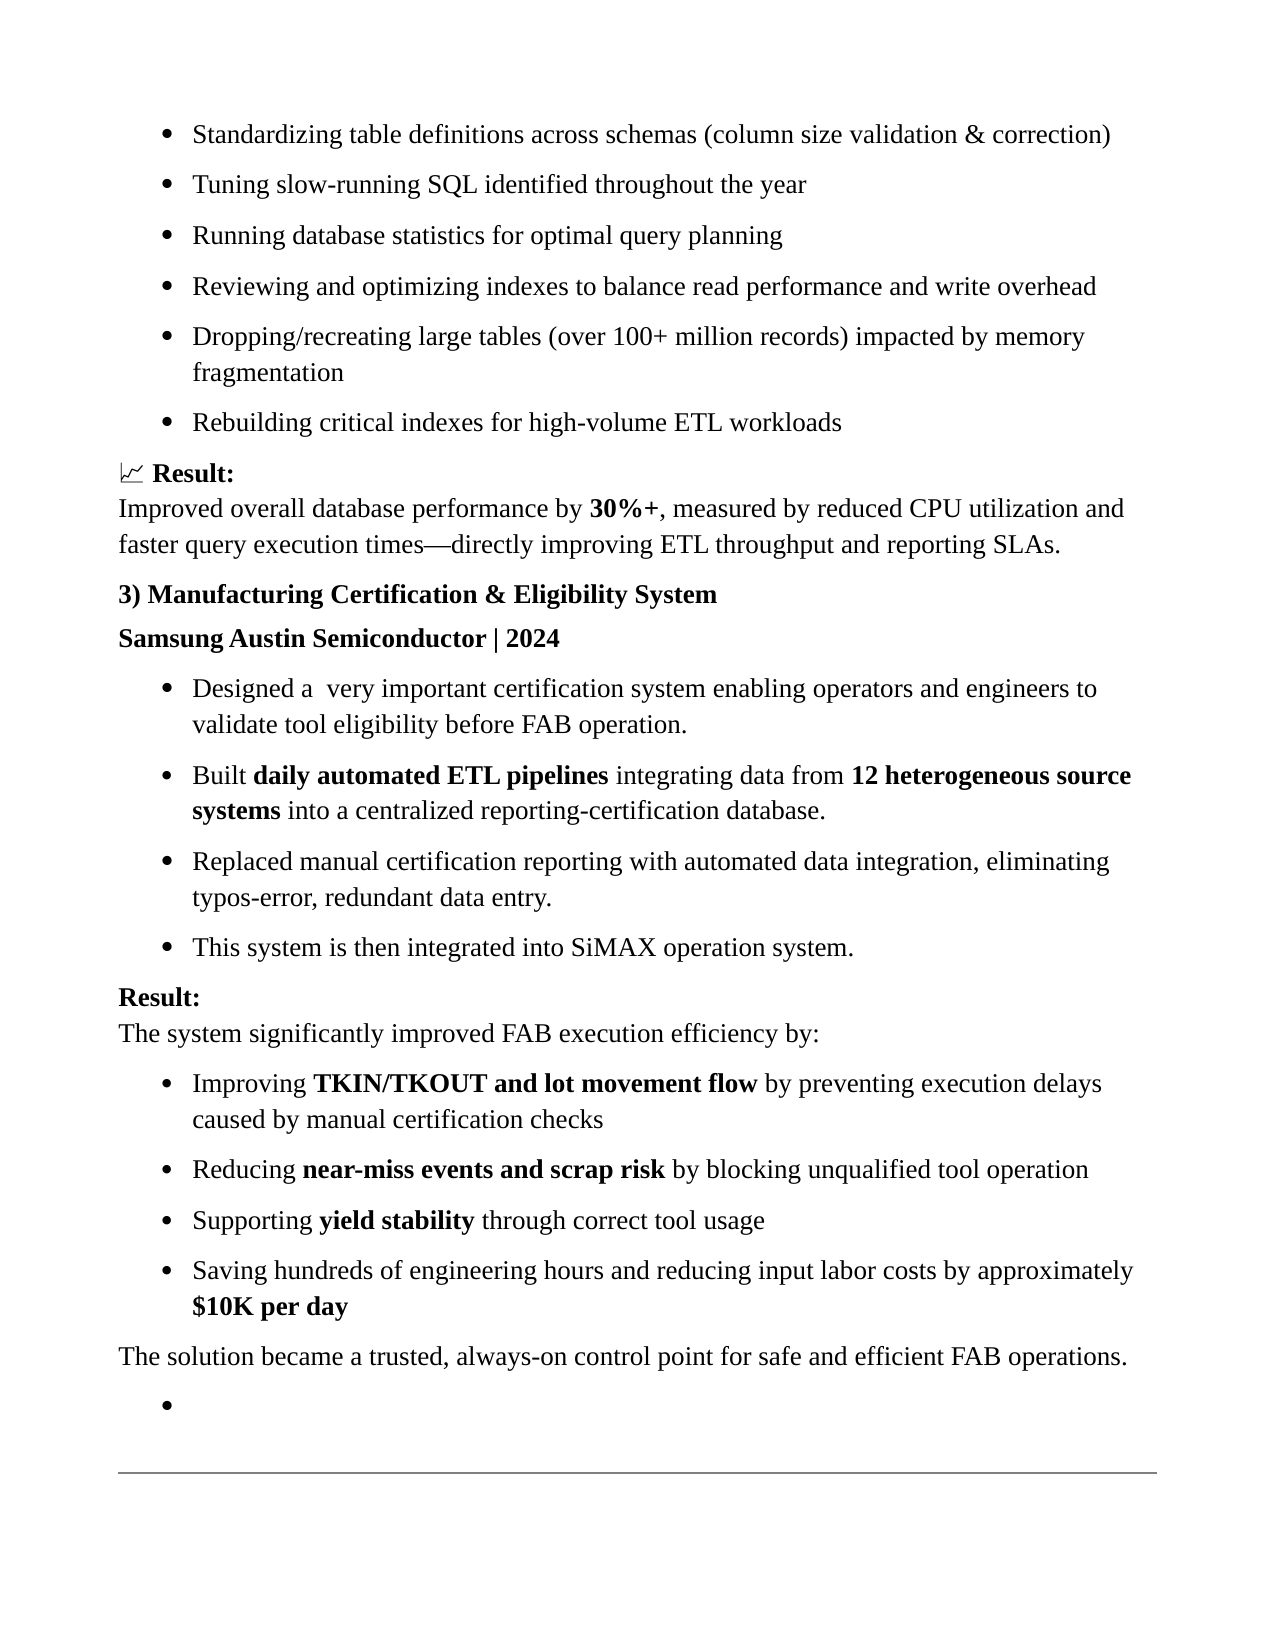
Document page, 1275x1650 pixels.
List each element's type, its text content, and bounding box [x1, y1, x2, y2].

list Rebuilding critical indexes for high-volume ETL workloads [162, 406, 1157, 438]
text Result: The system significantly improved FAB execution efficiency by: [118, 981, 1157, 1048]
list Reducing near-miss events and scrap risk by blocking unqualified tool operation [162, 1153, 1157, 1185]
list Improving TKIN/TKOUT and lot movement flow by preventing execution delays caused by manual certification checks [162, 1067, 1157, 1134]
list Supporting yield stability through correct tool usage [162, 1204, 1157, 1235]
text 📈 Result: Improved overall database performance by 30%+, measured by reduced CPU utilization and faster query execution times—directly improving ETL throughput and reporting SLAs. [118, 457, 1157, 559]
list Saving hundreds of engineering hours and reducing input labor costs by approximately $10K per day [162, 1254, 1157, 1321]
list Reviewing and optimizing indexes to balance read performance and write overhead [162, 270, 1157, 301]
list Running database statistics for optimal query planning [162, 219, 1157, 250]
list Built daily automated ETL pipelines integrating data from 12 heterogeneous source systems into a centralized reporting-certification database. [162, 759, 1157, 826]
list Dropping/recreating large tables (over 100+ million records) impacted by memory fragmentation [162, 320, 1157, 387]
list This system is then integrated into SiMAX operation system. [162, 931, 1157, 962]
list Standardizing table definitions across schemas (column size validation & correction) [162, 118, 1157, 149]
list Designed a very important certification system enabling operators and engineers to validate tool eligibility before FAB operation. [162, 673, 1157, 739]
text The solution became a trusted, always-on control point for safe and efficient FAB operations. [118, 1340, 1157, 1371]
text Samsung Austin Semiconductor | 2024 [118, 622, 1157, 653]
list Tuning slow-running SQL identified throughout the year [162, 169, 1157, 200]
subtitle 3) Manufacturing Certification & Eligibility System [118, 579, 1157, 610]
list Replaced manual certification reporting with automated data integration, eliminating typos-error, redundant data entry. [162, 845, 1157, 912]
